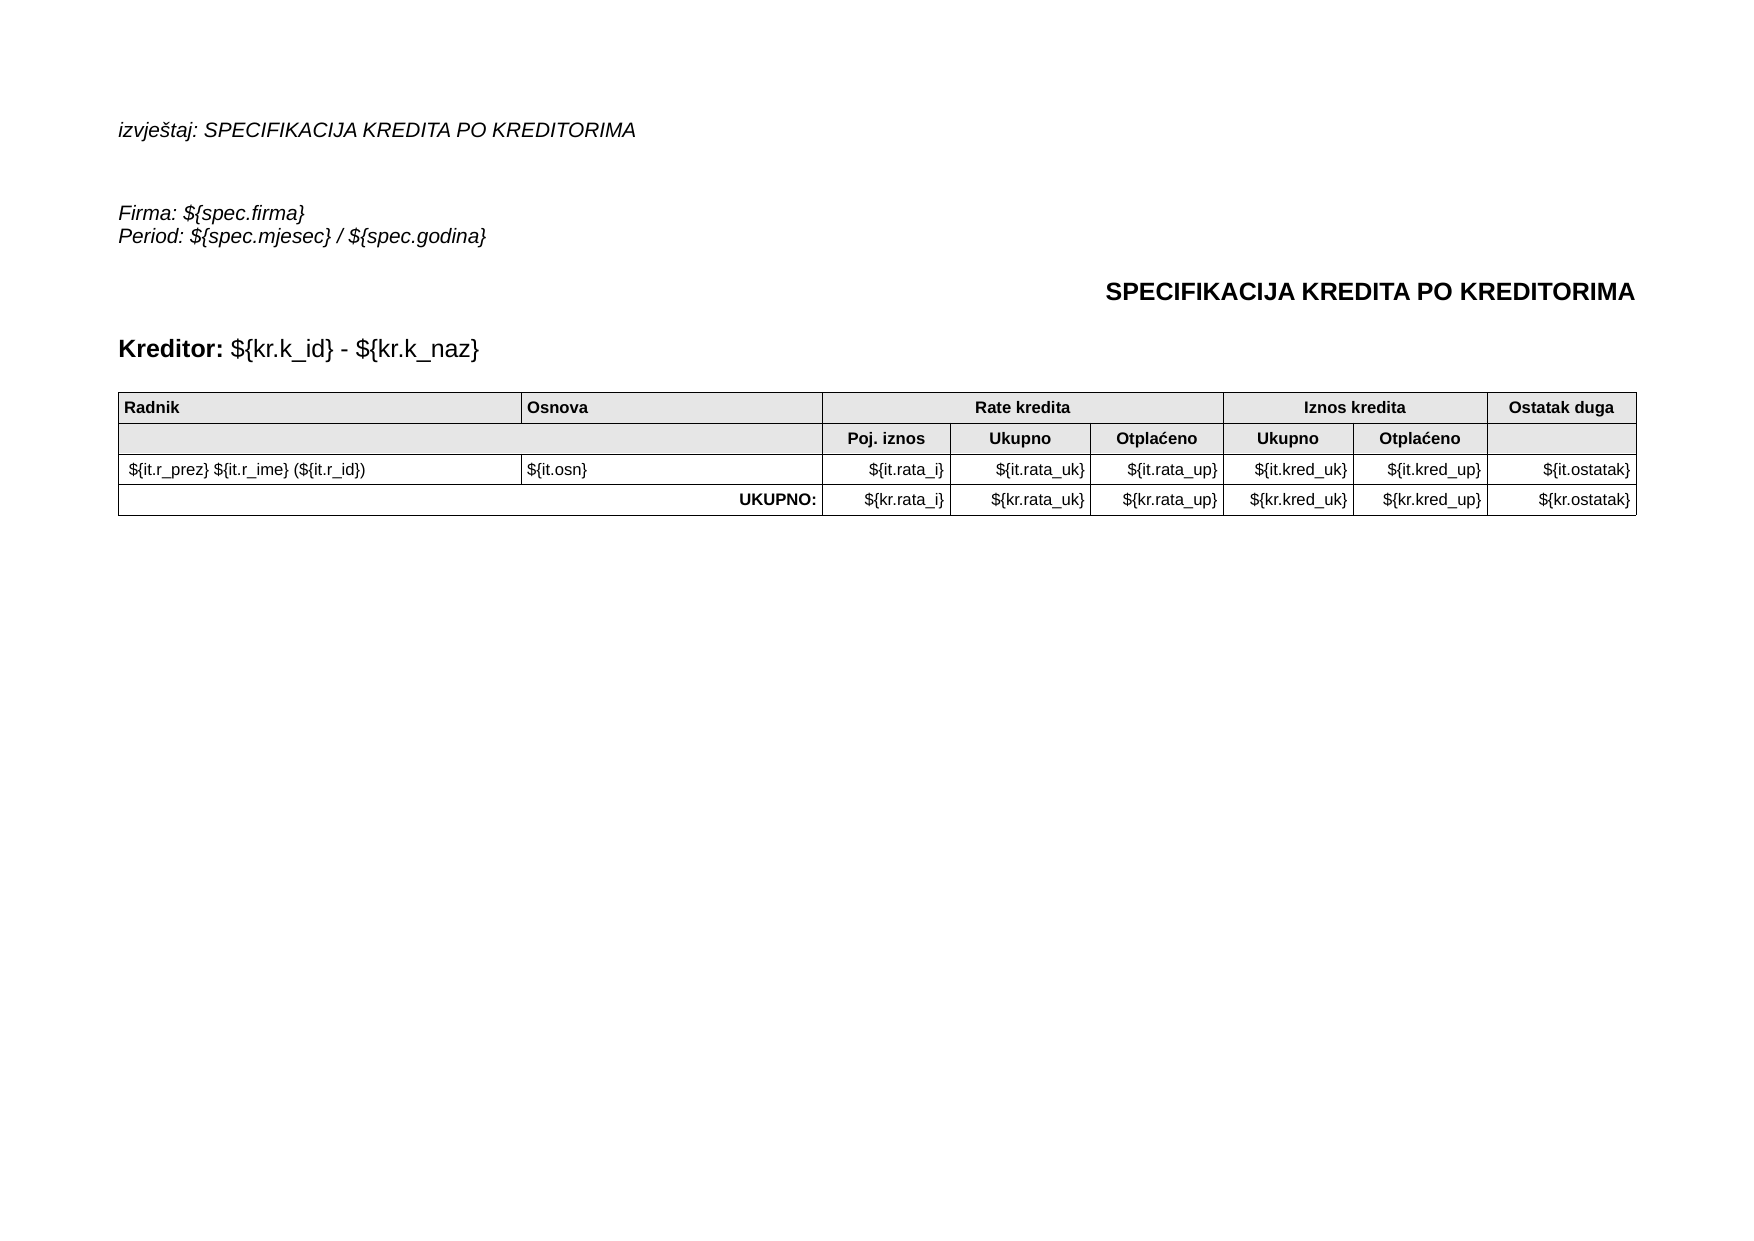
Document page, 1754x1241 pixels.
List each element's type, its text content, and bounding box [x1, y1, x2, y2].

text Firma: ${spec.firma} [118, 200, 1636, 224]
table_cell ${kr.kred_up} [1354, 485, 1487, 515]
table_cell [119, 424, 822, 453]
table_cell ${it.osn} [522, 455, 822, 484]
table_header Osnova [522, 393, 822, 423]
table_cell Otplaćeno [1354, 424, 1487, 453]
table_cell ${kr.rata_up} [1091, 485, 1223, 515]
text SPECIFIKACIJA KREDITA PO KREDITORIMA [118, 277, 1636, 306]
table_cell ${kr.rata_i} [823, 485, 950, 515]
table_cell ${it.rata_i} [823, 455, 950, 484]
table_header Radnik [119, 393, 521, 423]
table_cell ${kr.rata_uk} [951, 485, 1090, 515]
table_cell ${it.rata_up} [1091, 455, 1223, 484]
table_header Rate kredita [823, 393, 1223, 423]
table_header Iznos kredita [1224, 393, 1487, 423]
table_cell ${it.kred_uk} [1224, 455, 1353, 484]
text @text:section [#list spec.kred as kr] @/text:section [/#list] [118, 172, 1636, 200]
table_cell Otplaćeno [1091, 424, 1223, 453]
table_cell Ukupno [951, 424, 1090, 453]
table_cell UKUPNO: [119, 485, 822, 515]
table_cell ${kr.ostatak} [1488, 485, 1636, 515]
table_cell ${it.kred_up} [1354, 455, 1487, 484]
table_cell ${it.ostatak} [1488, 455, 1636, 484]
table_cell Ukupno [1224, 424, 1353, 453]
table_header Ostatak duga [1488, 393, 1636, 423]
text Kreditor: ${kr.k_id} - ${kr.k_naz} [118, 334, 1636, 363]
table_cell [1488, 424, 1636, 453]
table_cell @table:table-row [#list kr.data as it] @/table:table-row [/#list]${it.r_prez} ${it.r_ime} (${it.r_id}) [119, 455, 521, 484]
table_cell ${kr.kred_uk} [1224, 485, 1353, 515]
table_cell ${it.rata_uk} [951, 455, 1090, 484]
table_cell Poj. iznos [823, 424, 950, 453]
text Period: ${spec.mjesec} / ${spec.godina} [118, 224, 1636, 248]
